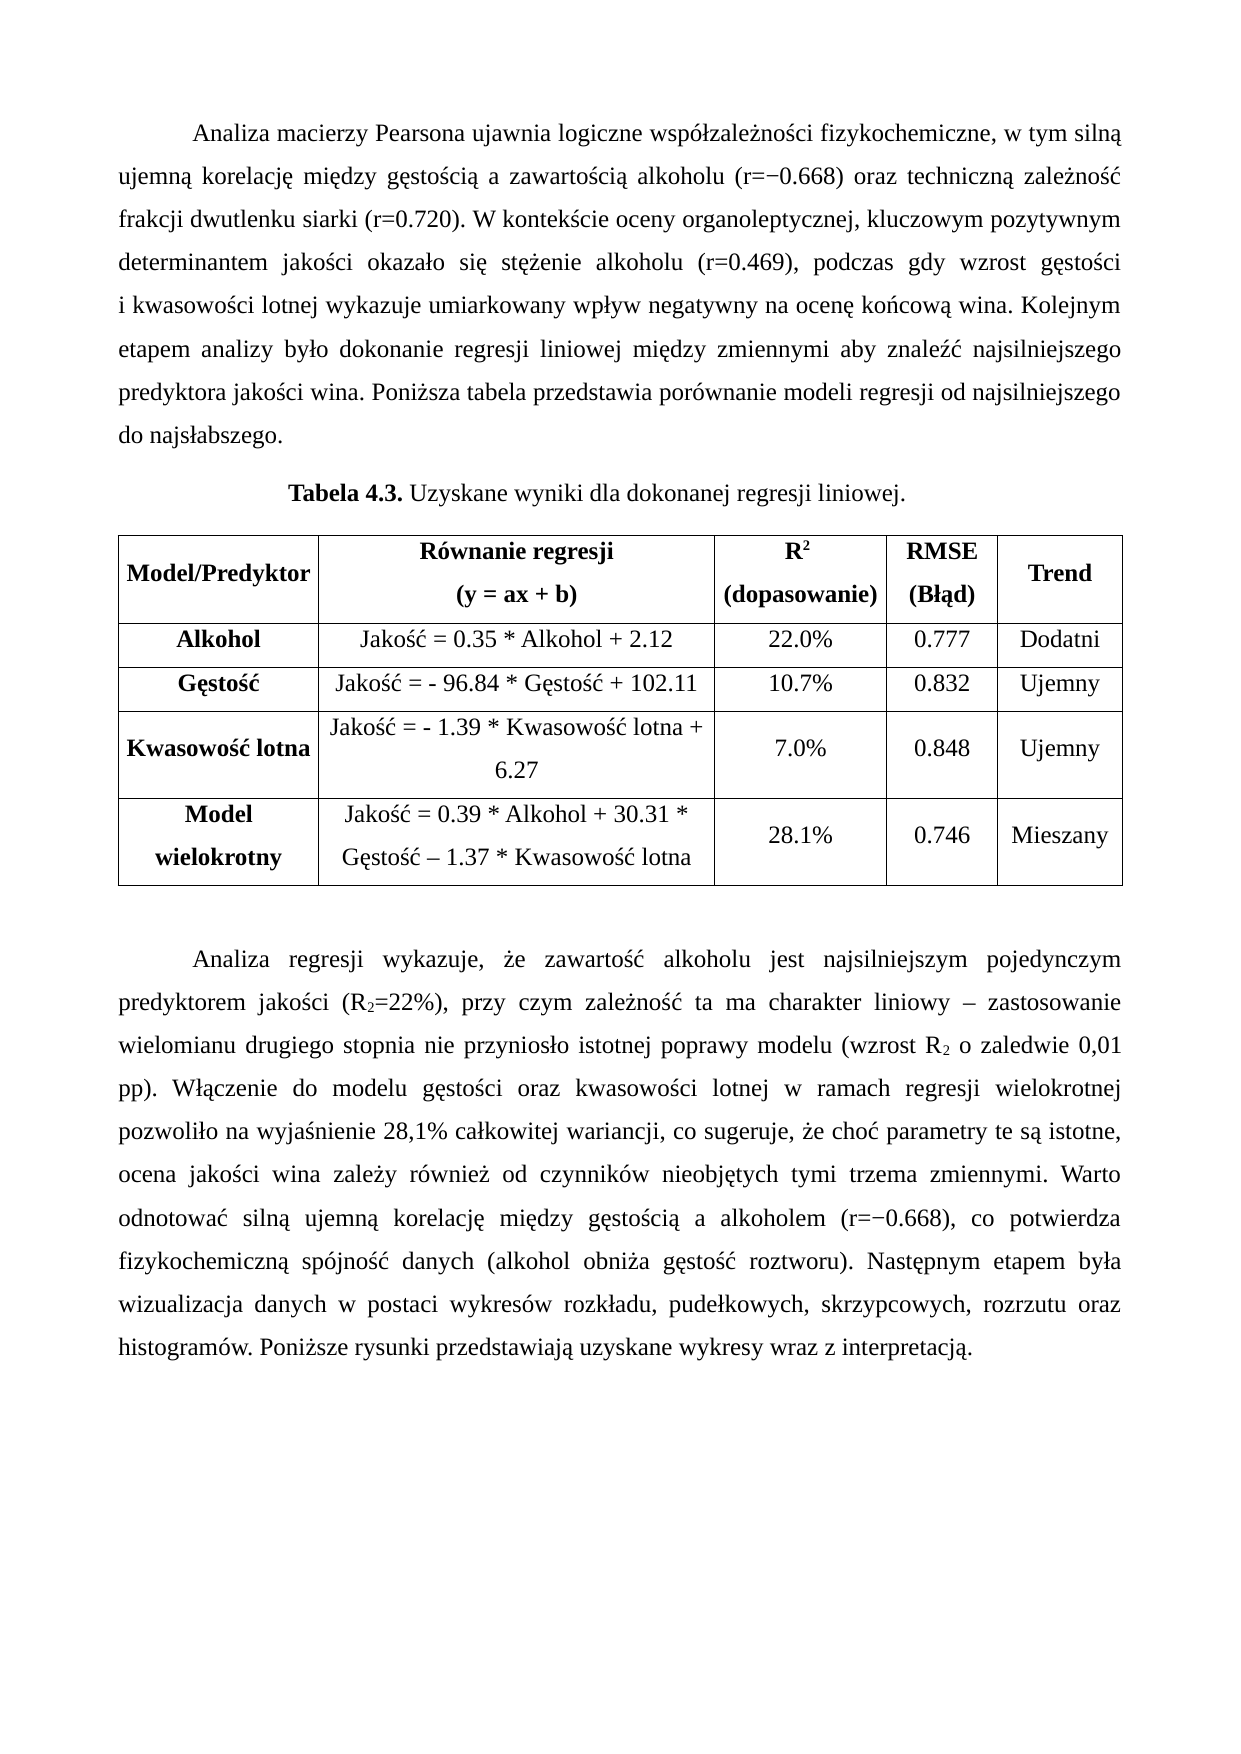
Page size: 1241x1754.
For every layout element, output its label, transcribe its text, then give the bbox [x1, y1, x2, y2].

table_cell Dodatni [998, 624, 1122, 667]
table_cell Jakość = - 1.39 * Kwasowość lotna + 6.27 [319, 712, 714, 798]
table_cell Alkohol [119, 624, 318, 667]
table_cell 0.746 [887, 799, 997, 885]
table_cell Jakość = 0.35 * Alkohol + 2.12 [319, 624, 714, 667]
table_cell 28.1% [715, 799, 886, 885]
table_cell 7.0% [715, 712, 886, 798]
table_header Trend [998, 536, 1122, 623]
table_header Model/Predyktor [119, 536, 318, 623]
table_cell Kwasowość lotna [119, 712, 318, 798]
table_cell Model wielokrotny [119, 799, 318, 885]
table_cell 0.848 [887, 712, 997, 798]
table_cell 0.777 [887, 624, 997, 667]
text Tabela 4.3. Uzyskane wyniki dla dokonanej regresji liniowej. [118, 478, 1122, 506]
table_cell Ujemny [998, 668, 1122, 711]
table_cell Mieszany [998, 799, 1122, 885]
table_cell Ujemny [998, 712, 1122, 798]
table_cell 10.7% [715, 668, 886, 711]
table_cell 0.832 [887, 668, 997, 711]
table_header Równanie regresji (y = ax + b) [319, 536, 714, 623]
text Analiza regresji wykazuje, że zawartość alkoholu jest najsilniejszym pojedynczym predyktorem jakości (R2=22%), przy czym zależność ta ma charakter liniowy – zastosowanie wielomianu drugiego stopnia nie przyniosło istotnej poprawy modelu (wzrost R2 o zaledwie 0,01 pp). Włączenie do modelu gęstości oraz kwasowości lotnej w ramach regresji wielokrotnej pozwoliło na wyjaśnienie 28,1% całkowitej wariancji, co sugeruje, że choć parametry te są istotne, ocena jakości wina zależy również od czynników nieobjętych tymi trzema zmiennymi. Warto odnotować silną ujemną korelację między gęstością a alkoholem (r=−0.668), co potwierdza fizykochemiczną spójność danych (alkohol obniża gęstość roztworu). Następnym etapem była wizualizacja danych w postaci wykresów rozkładu, pudełkowych, skrzypcowych, rozrzutu oraz histogramów. Poniższe rysunki przedstawiają uzyskane wykresy wraz z interpretacją. [118, 944, 1122, 1361]
text Analiza macierzy Pearsona ujawnia logiczne współzależności fizykochemiczne, w tym silną ujemną korelację między gęstością a zawartością alkoholu (r=−0.668) oraz techniczną zależność frakcji dwutlenku siarki (r=0.720). W kontekście oceny organoleptycznej, kluczowym pozytywnym determinantem jakości okazało się stężenie alkoholu (r=0.469), podczas gdy wzrost gęstości i kwasowości lotnej wykazuje umiarkowany wpływ negatywny na ocenę końcową wina. Kolejnym etapem analizy było dokonanie regresji liniowej między zmiennymi aby znaleźć najsilniejszego predyktora jakości wina. Poniższa tabela przedstawia porównanie modeli regresji od najsilniejszego do najsłabszego. [118, 118, 1122, 449]
table_cell 22.0% [715, 624, 886, 667]
table_header R2 (dopasowanie) [715, 536, 886, 623]
table_cell Jakość = - 96.84 * Gęstość + 102.11 [319, 668, 714, 711]
table_cell Jakość = 0.39 * Alkohol + 30.31 * Gęstość – 1.37 * Kwasowość lotna [319, 799, 714, 885]
table_header RMSE (Błąd) [887, 536, 997, 623]
table_cell Gęstość [119, 668, 318, 711]
